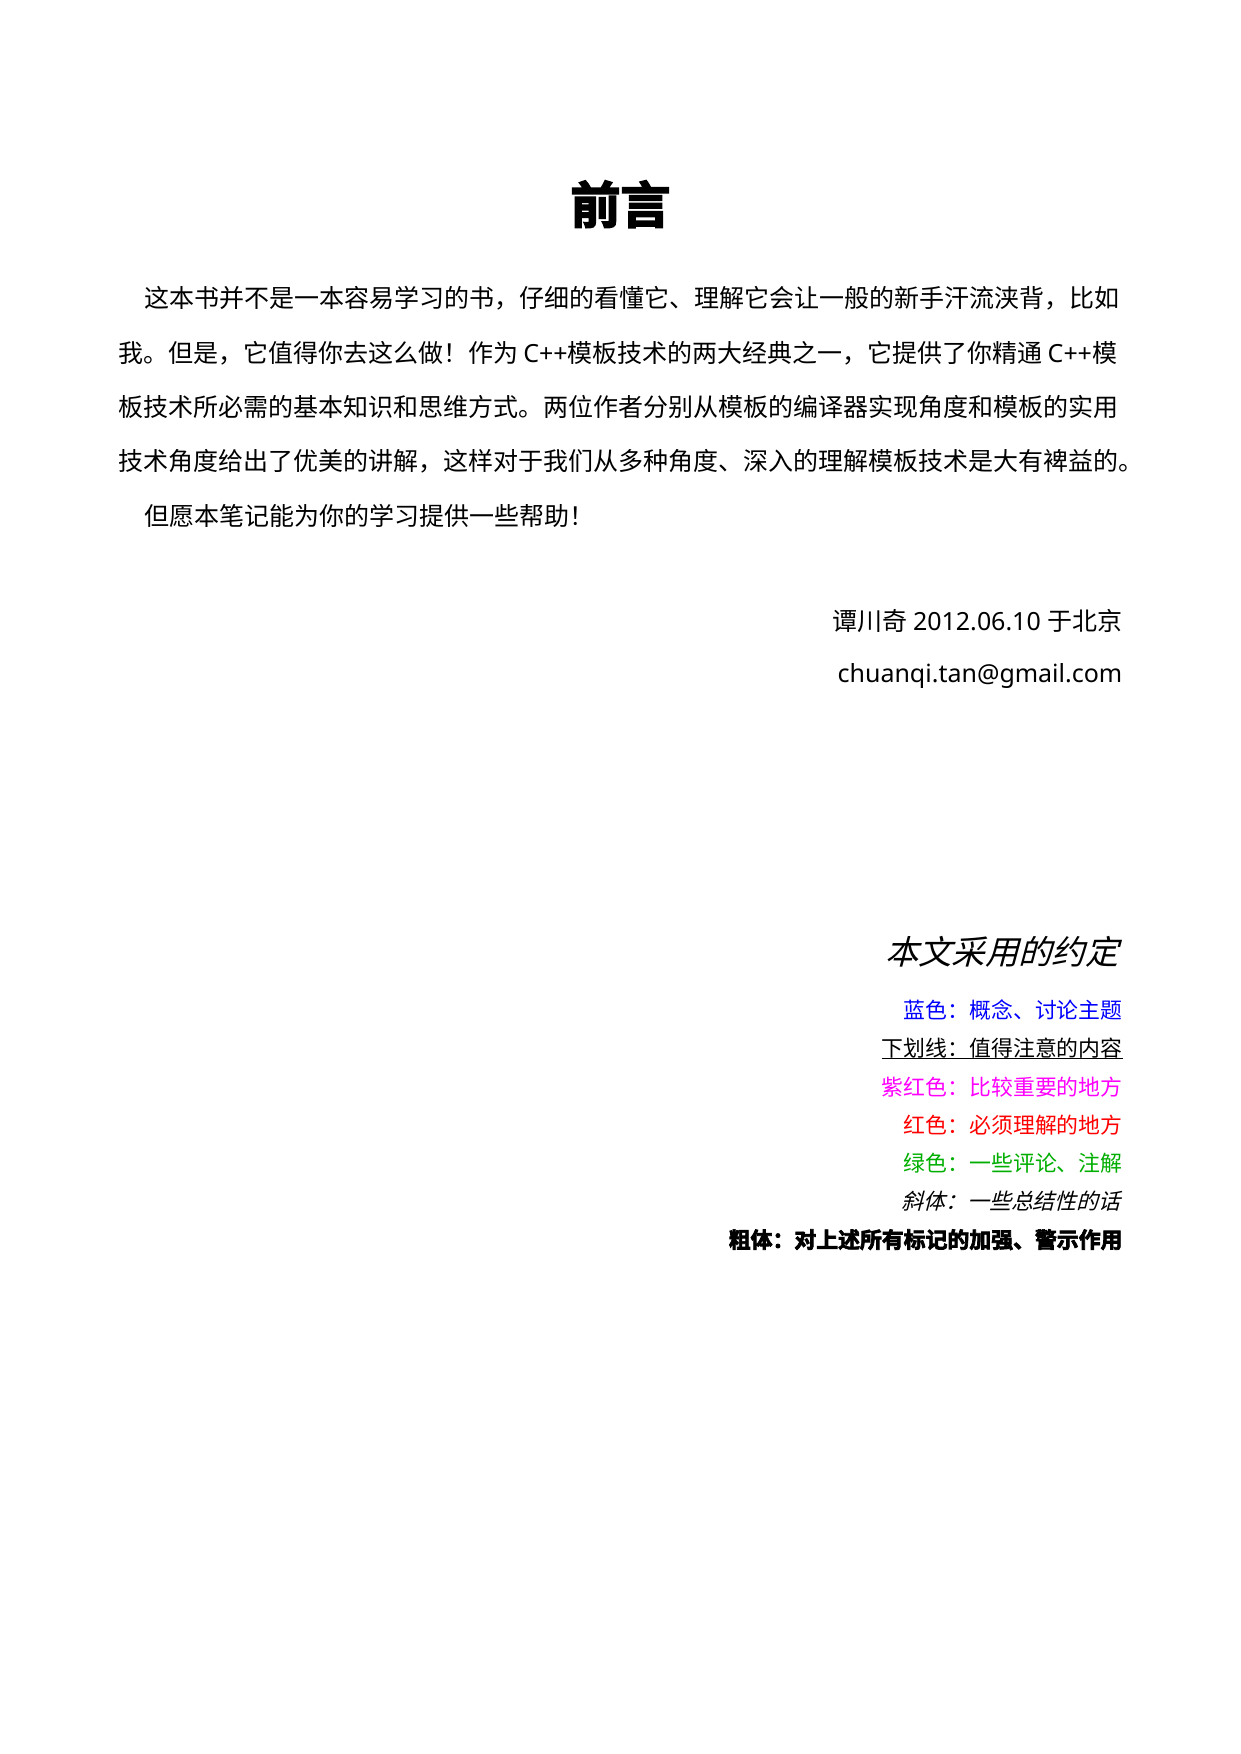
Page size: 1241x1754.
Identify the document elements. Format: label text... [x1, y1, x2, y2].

text 但愿本笔记能为你的学习提供一些帮助！ [118, 496, 1122, 532]
text chuanqi.tan@gmail.com [118, 656, 1122, 690]
text 谭川奇 2012.06.10 于北京 [118, 602, 1122, 638]
text 绿色：一些评论、注解 [118, 1151, 1122, 1177]
text 下划线：值得注意的内容 [118, 1036, 1122, 1062]
text 红色：必须理解的地方 [118, 1113, 1122, 1138]
text 粗体：对上述所有标记的加强、警示作用 [118, 1227, 1122, 1253]
text 紫红色：比较重要的地方 [118, 1074, 1122, 1100]
text 斜体：一些总结性的话 [118, 1189, 1122, 1215]
text 本文采用的约定 [118, 926, 1122, 974]
text 这本书并不是一本容易学习的书，仔细的看懂它、理解它会让一般的新手汗流浃背，比如我。但是，它值得你去这么做！作为C++模板技术的两大经典之一，它提供了你精通C++模板技术所必需的基本知识和思维方式。两位作者分别从模板的编译器实现角度和模板的实用技术角度给出了优美的讲解，这样对于我们从多种角度、深入的理解模板技术是大有裨益的。 [118, 279, 1122, 478]
text 前言 [118, 177, 1122, 235]
text 蓝色：概念、讨论主题 [118, 998, 1122, 1024]
